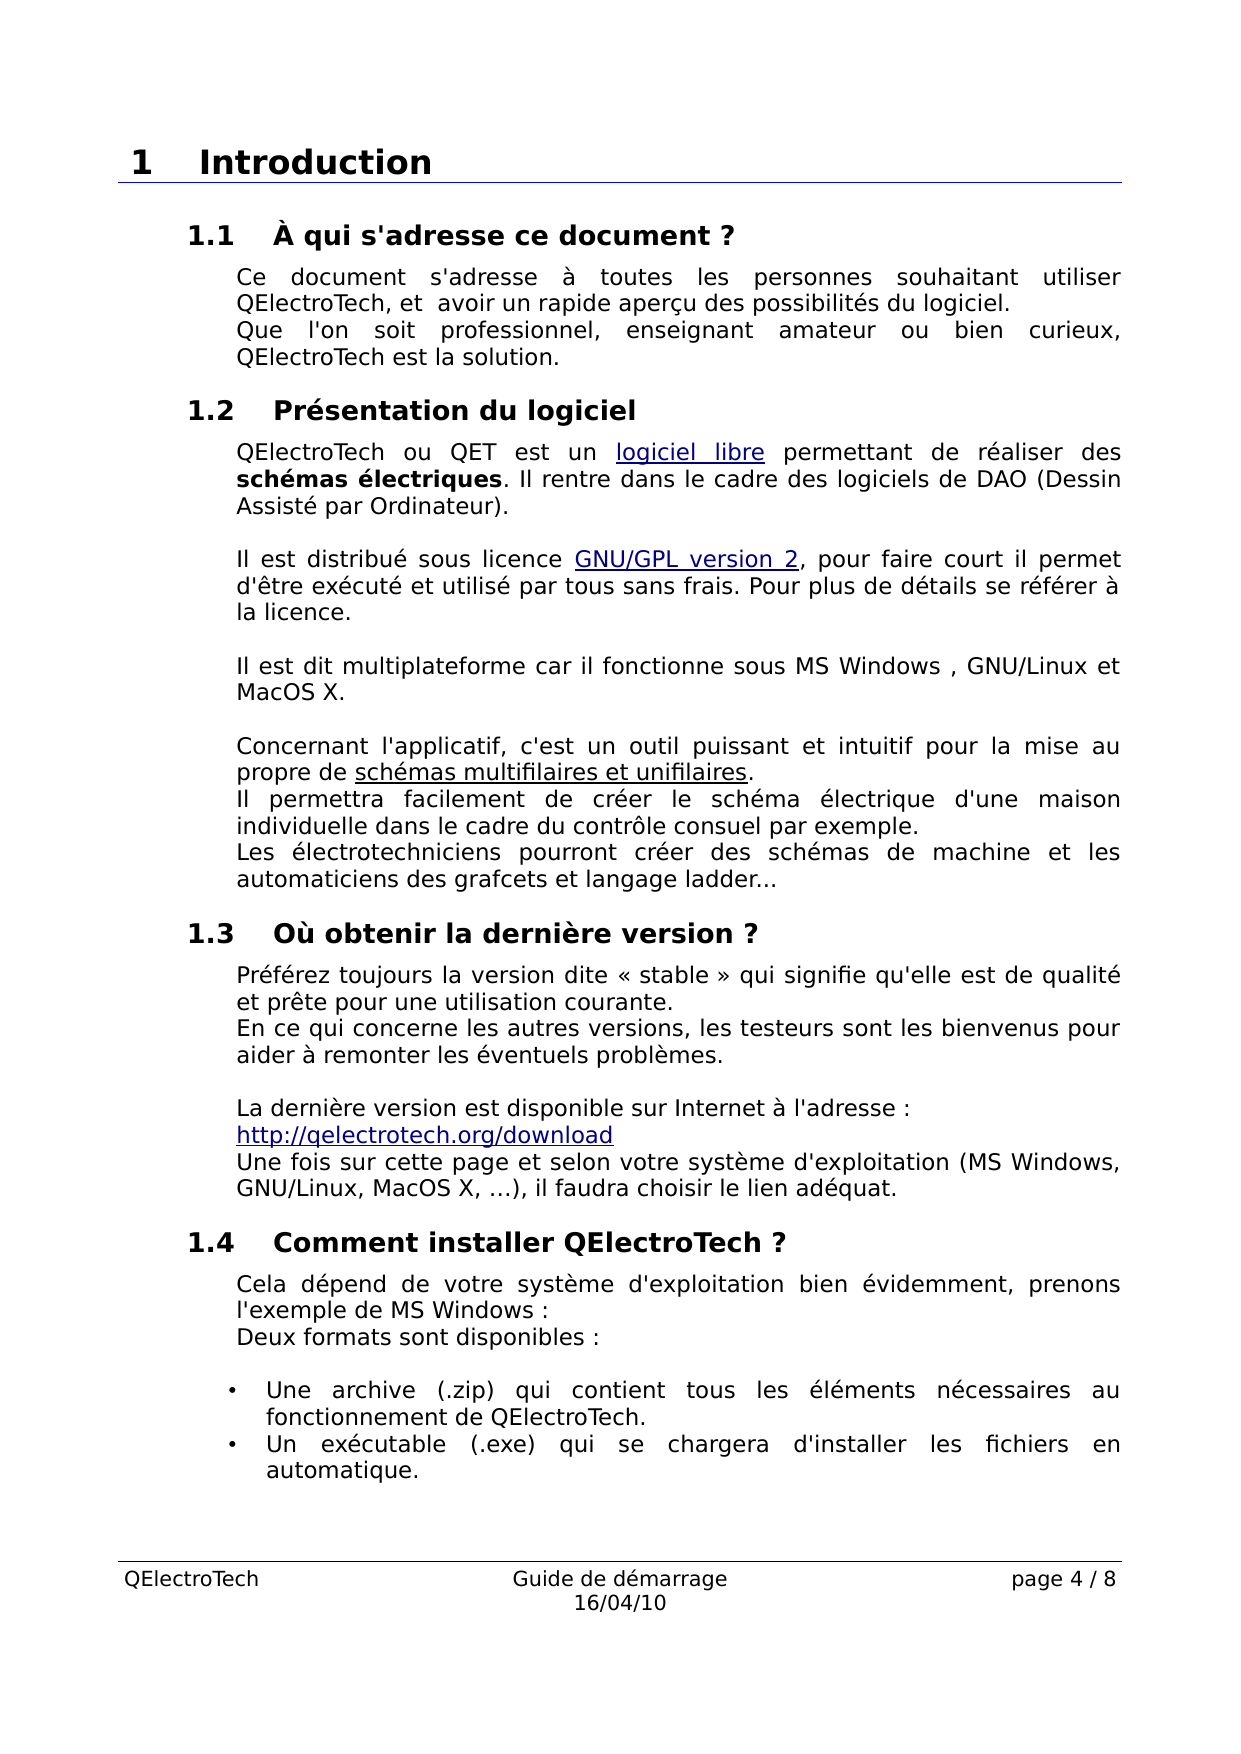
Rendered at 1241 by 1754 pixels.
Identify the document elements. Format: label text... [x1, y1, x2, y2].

text Cela dépend de votre système d'exploitation bien évidemment, prenons l'exemple de MS Windows : [236, 1271, 1122, 1324]
text Les électrotechniciens pourront créer des schémas de machine et les automaticiens des grafcets et langage ladder... [236, 839, 1122, 893]
subtitle Où obtenir la dernière version ? [125, 918, 1122, 949]
list Un exécutable (.exe) qui se chargera d'installer les fichiers en automatique. [228, 1431, 1122, 1484]
text Il est dit multiplateforme car il fonctionne sous MS Windows , GNU/Linux et MacOS X. [236, 653, 1122, 706]
subtitle À qui s'adresse ce document ? [125, 220, 1122, 251]
text Que l'on soit professionnel, enseignant amateur ou bien curieux, QElectroTech est la solution. [236, 317, 1122, 371]
subtitle Présentation du logiciel [125, 396, 1122, 427]
text Deux formats sont disponibles : [236, 1324, 1122, 1351]
list Une archive (.zip) qui contient tous les éléments nécessaires au fonctionnement de QElectroTech. [228, 1378, 1122, 1431]
text Il permettra facilement de créer le schéma électrique d'une maison individuelle dans le cadre du contrôle consuel par exemple. [236, 786, 1122, 839]
text Préférez toujours la version dite « stable » qui signifie qu'elle est de qualité et prête pour une utilisation courante. [236, 962, 1122, 1015]
text Ce document s'adresse à toutes les personnes souhaitant utiliser QElectroTech, et avoir un rapide aperçu des possibilités du logiciel. [236, 264, 1122, 317]
text Il est distribué sous licence GNU/GPL version 2, pour faire court il permet d'être exécuté et utilisé par tous sans frais. Pour plus de détails se référer à la licence. [236, 546, 1122, 626]
text Une fois sur cette page et selon votre système d'exploitation (MS Windows, GNU/Linux, MacOS X, …), il faudra choisir le lien adéquat. [236, 1149, 1122, 1202]
subtitle Introduction [118, 143, 1122, 182]
subtitle Comment installer QElectroTech ? [125, 1227, 1122, 1258]
text En ce qui concerne les autres versions, les testeurs sont les bienvenus pour aider à remonter les éventuels problèmes. [236, 1015, 1122, 1069]
text Concernant l'applicatif, c'est un outil puissant et intuitif pour la mise au propre de schémas multifilaires et unifilaires. [236, 733, 1122, 786]
text http://qelectrotech.org/download [236, 1122, 1122, 1149]
text QElectroTech ou QET est un logiciel libre permettant de réaliser des schémas électriques. Il rentre dans le cadre des logiciels de DAO (Dessin Assisté par Ordinateur). [236, 439, 1122, 519]
text La dernière version est disponible sur Internet à l'adresse : [236, 1095, 1122, 1122]
